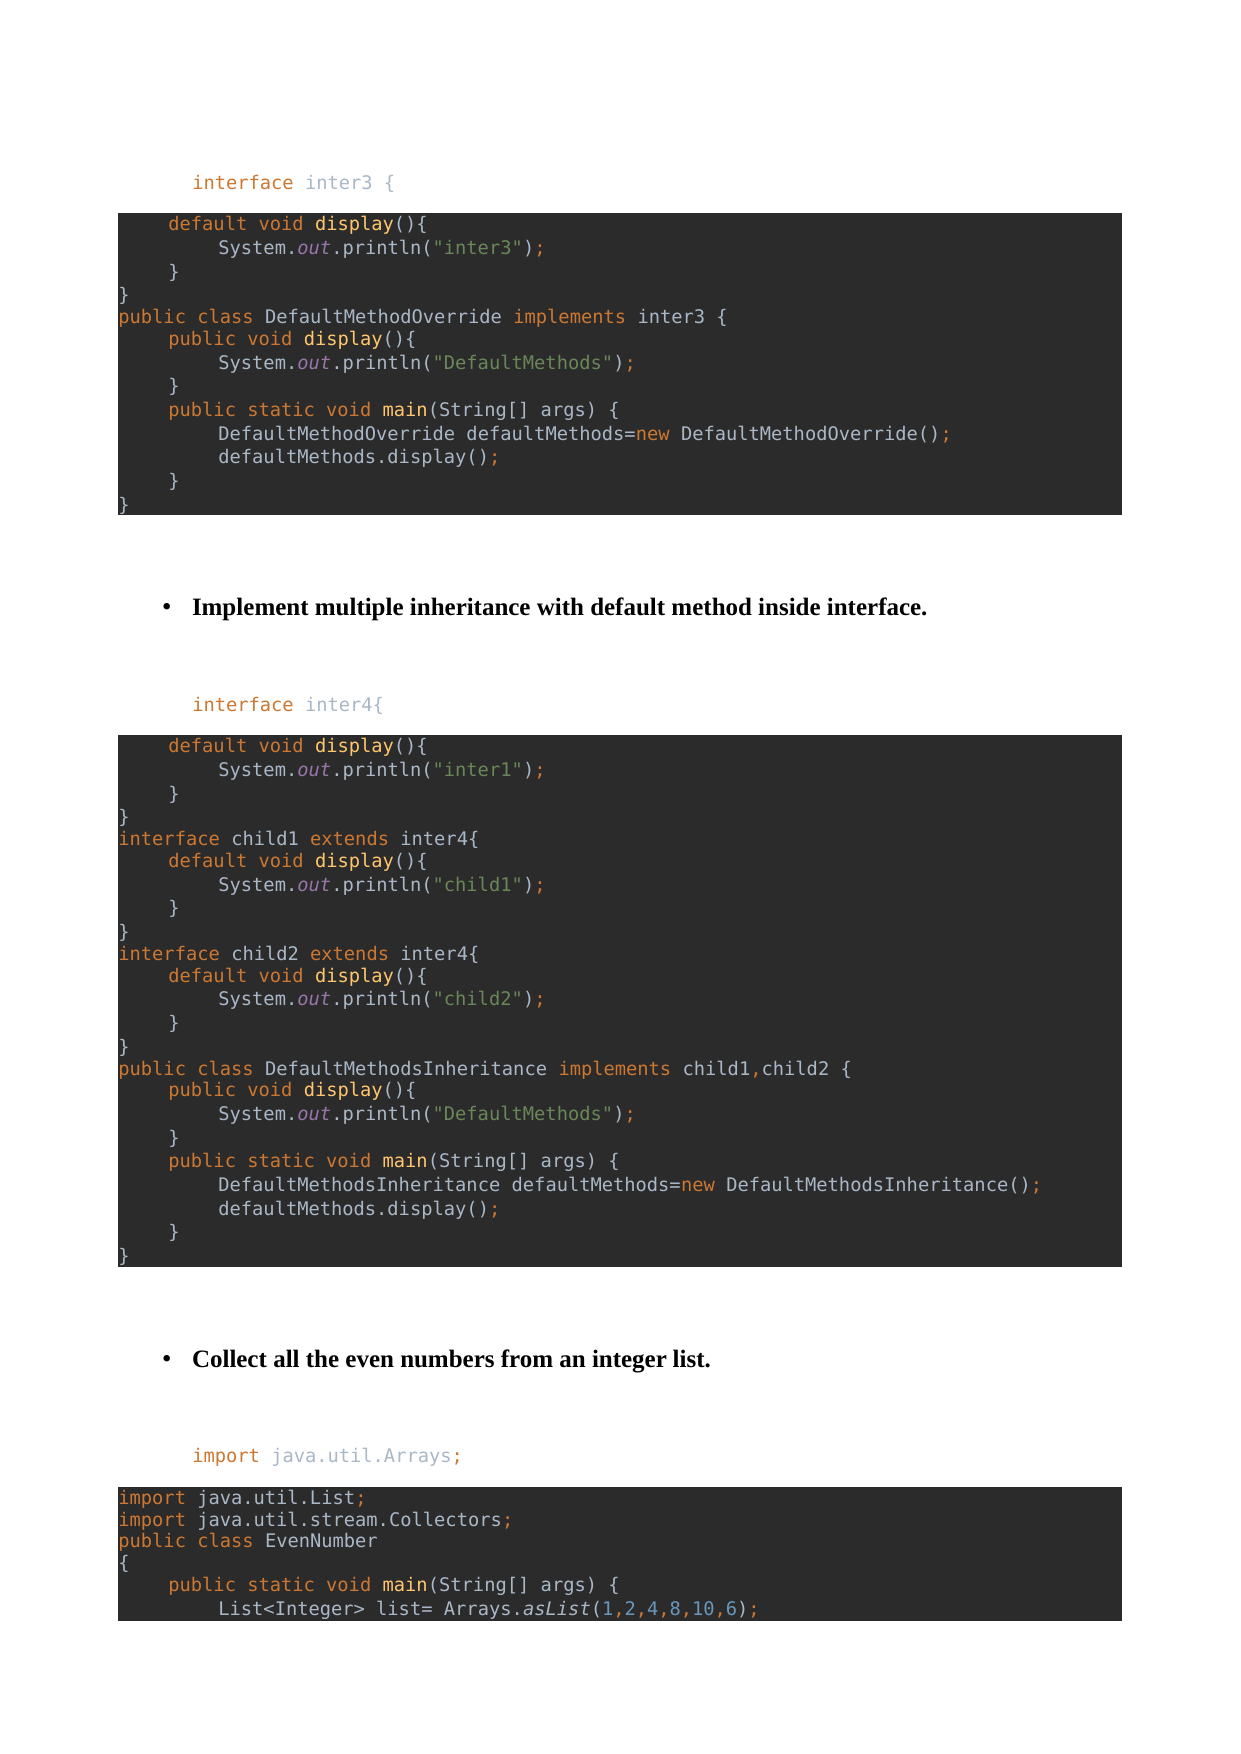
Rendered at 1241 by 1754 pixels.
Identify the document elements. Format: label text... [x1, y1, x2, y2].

text } [118, 284, 1122, 306]
text public static void main(String[] args) { [118, 399, 1122, 423]
text default void display(){ [118, 850, 1122, 874]
text } [118, 470, 1122, 493]
text } [118, 1221, 1122, 1245]
text interface inter3 { [118, 166, 1122, 194]
text } [118, 783, 1122, 806]
text public class DefaultMethodsInheritance implements child1,child2 { [118, 1057, 1122, 1079]
text public static void main(String[] args) { [118, 1150, 1122, 1174]
text public void display(){ [118, 1079, 1122, 1103]
text interface child2 extends inter4{ [118, 943, 1122, 965]
text defaultMethods.display(); [118, 1198, 1122, 1221]
text } [118, 1012, 1122, 1036]
text System.out.println("inter3"); [118, 237, 1122, 261]
text } [118, 806, 1122, 828]
text interface child1 extends inter4{ [118, 828, 1122, 850]
text import java.util.List; [118, 1487, 1122, 1508]
list Collect all the even numbers from an integer list. [162, 1344, 1122, 1373]
text DefaultMethodOverride defaultMethods=new DefaultMethodOverride(); [118, 423, 1122, 446]
text public class EvenNumber [118, 1530, 1122, 1552]
list Implement multiple inheritance with default method inside interface. [162, 592, 1122, 621]
text } [118, 1245, 1122, 1267]
text interface inter4{ [118, 688, 1122, 716]
text } [118, 921, 1122, 943]
text defaultMethods.display(); [118, 446, 1122, 470]
text default void display(){ [118, 213, 1122, 237]
text } [118, 375, 1122, 399]
text public static void main(String[] args) { [118, 1574, 1122, 1598]
text } [118, 1036, 1122, 1057]
text public void display(){ [118, 328, 1122, 352]
text default void display(){ [118, 735, 1122, 759]
text default void display(){ [118, 965, 1122, 988]
text { [118, 1552, 1122, 1574]
text } [118, 261, 1122, 284]
text public class DefaultMethodOverride implements inter3 { [118, 306, 1122, 328]
text } [118, 493, 1122, 515]
text System.out.println("inter1"); [118, 759, 1122, 783]
text import java.util.stream.Collectors; [118, 1508, 1122, 1530]
text System.out.println("DefaultMethods"); [118, 1103, 1122, 1127]
text System.out.println("child2"); [118, 988, 1122, 1012]
text List<Integer> list= Arrays.asList(1,2,4,8,10,6); [118, 1598, 1122, 1621]
text } [118, 1127, 1122, 1150]
text import java.util.Arrays; [118, 1439, 1122, 1468]
text DefaultMethodsInheritance defaultMethods=new DefaultMethodsInheritance(); [118, 1174, 1122, 1198]
text System.out.println("child1"); [118, 874, 1122, 897]
text System.out.println("DefaultMethods"); [118, 352, 1122, 375]
text } [118, 897, 1122, 921]
